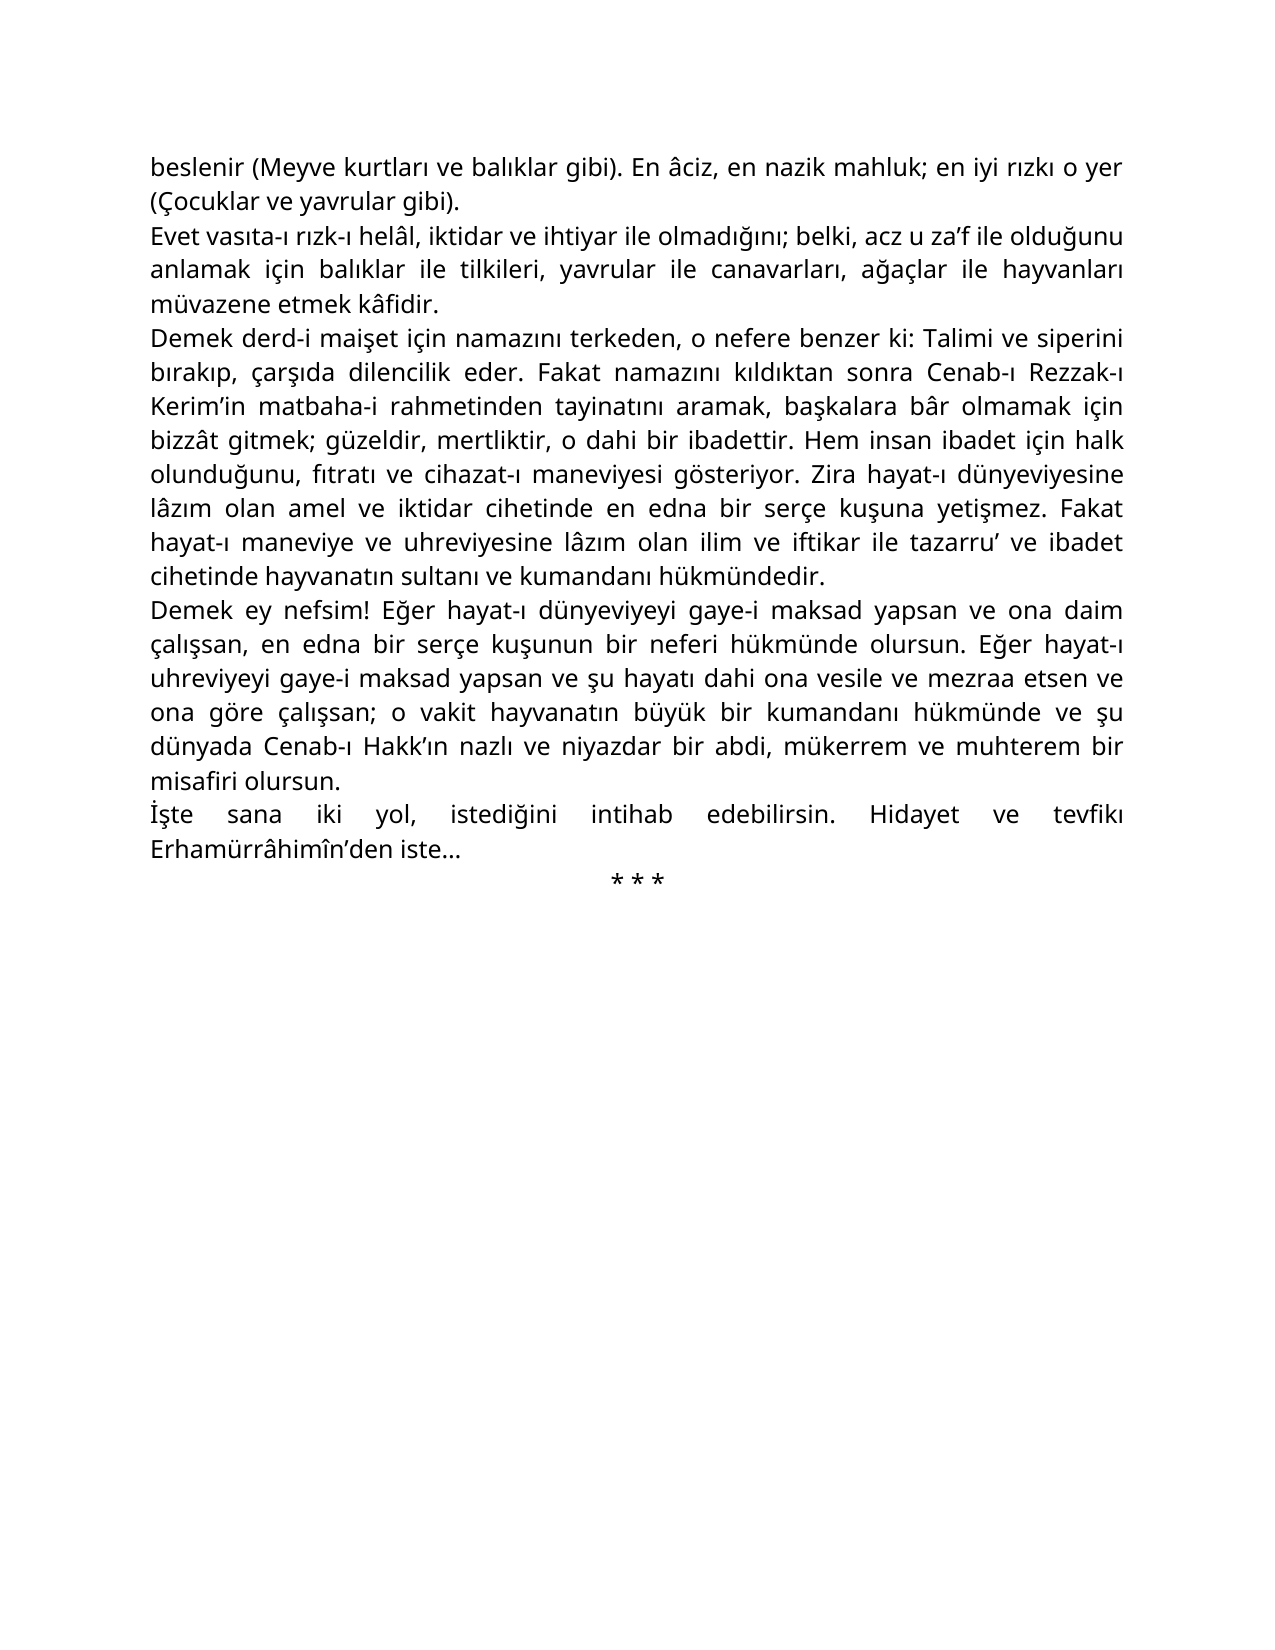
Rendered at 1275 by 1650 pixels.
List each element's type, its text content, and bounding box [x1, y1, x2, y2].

text Demek ey nefsim! Eğer hayat-ı dünyeviyeyi gaye-i maksad yapsan ve ona daim çalışsan, en edna bir serçe kuşunun bir neferi hükmünde olursun. Eğer hayat-ı uhreviyeyi gaye-i maksad yapsan ve şu hayatı dahi ona vesile ve mezraa etsen ve ona göre çalışsan; o vakit hayvanatın büyük bir kumandanı hükmünde ve şu dünyada Cenab-ı Hakk’ın nazlı ve niyazdar bir abdi, mükerrem ve muhterem bir misafiri olursun. [150, 593, 1125, 797]
text * * * [150, 865, 1125, 899]
text İşte sana iki yol, istediğini intihab edebilirsin. Hidayet ve tevfikı Erhamürrâhimîn’den iste… [150, 797, 1125, 865]
text beslenir (Meyve kurtları ve balıklar gibi). En âciz, en nazik mahluk; en iyi rızkı o yer (Çocuklar ve yavrular gibi). [150, 150, 1125, 218]
text Demek derd-i maişet için namazını terkeden, o nefere benzer ki: Talimi ve siperini bırakıp, çarşıda dilencilik eder. Fakat namazını kıldıktan sonra Cenab-ı Rezzak-ı Kerim’in matbaha-i rahmetinden tayinatını aramak, başkalara bâr olmamak için bizzât gitmek; güzeldir, mertliktir, o dahi bir ibadettir. Hem insan ibadet için halk olunduğunu, fıtratı ve cihazat-ı maneviyesi gösteriyor. Zira hayat-ı dünyeviyesine lâzım olan amel ve iktidar cihetinde en edna bir serçe kuşuna yetişmez. Fakat hayat-ı maneviye ve uhreviyesine lâzım olan ilim ve iftikar ile tazarru’ ve ibadet cihetinde hayvanatın sultanı ve kumandanı hükmündedir. [150, 320, 1125, 593]
text Evet vasıta-ı rızk-ı helâl, iktidar ve ihtiyar ile olmadığını; belki, acz u za’f ile olduğunu anlamak için balıklar ile tilkileri, yavrular ile canavarları, ağaçlar ile hayvanları müvazene etmek kâfidir. [150, 218, 1125, 320]
